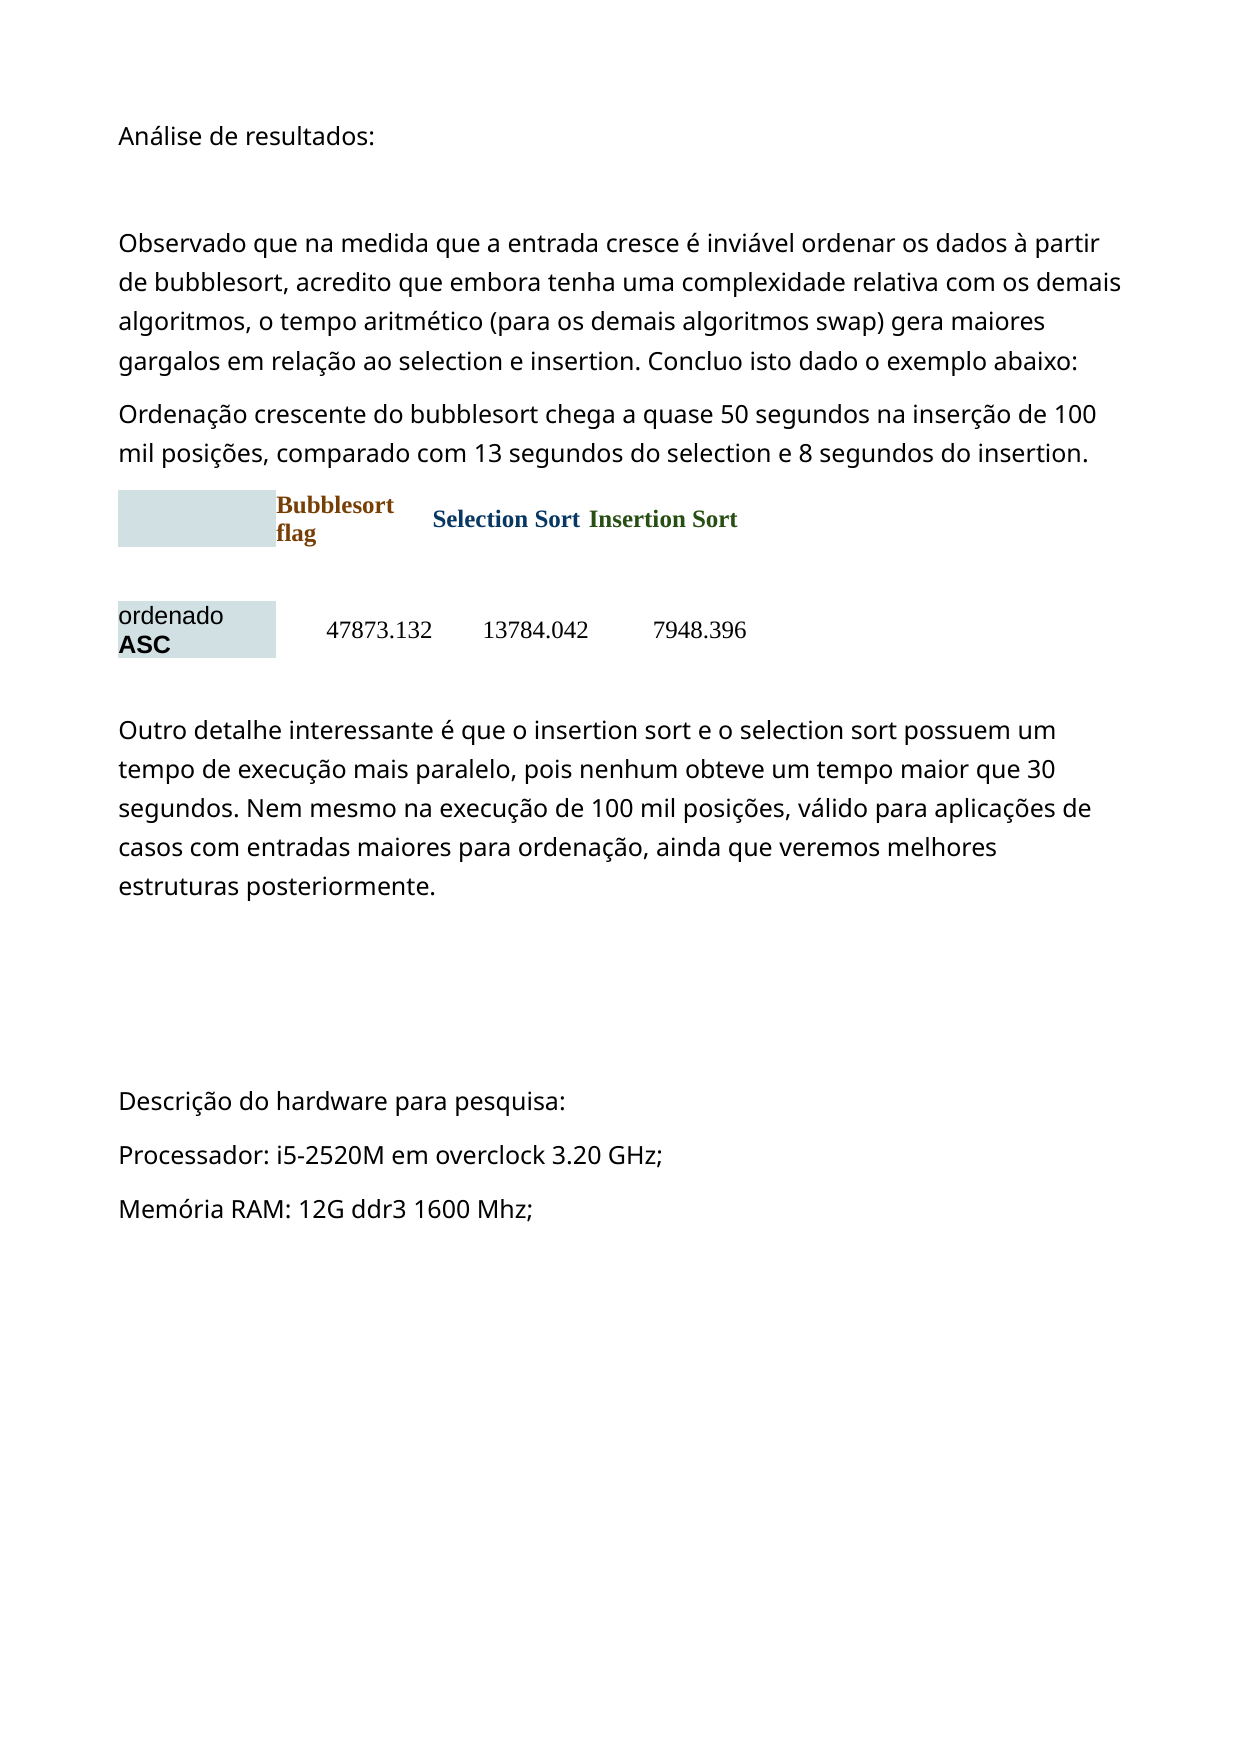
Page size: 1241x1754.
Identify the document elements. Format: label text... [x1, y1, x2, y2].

text Processador: i5-2520M em overclock 3.20 GHz; [118, 1138, 1122, 1172]
text Análise de resultados: [118, 118, 1122, 152]
text Outro detalhe interessante é que o insertion sort e o selection sort possuem um tempo de execução mais paralelo, pois nenhum obteve um tempo maior que 30 segundos. Nem mesmo na execução de 100 mil posições, válido para aplicações de casos com entradas maiores para ordenação, ainda que veremos melhores estruturas posteriormente. [118, 712, 1122, 903]
text Descrição do hardware para pesquisa: [118, 1084, 1122, 1118]
table_header Selection Sort [432, 490, 588, 547]
text Observado que na medida que a entrada cresce é inviável ordenar os dados à partir de bubblesort, acredito que embora tenha uma complexidade relativa com os demais algoritmos, o tempo aritmético (para os demais algoritmos swap) gera maiores gargalos em relação ao selection e insertion. Concluo isto dado o exemplo abaixo: [118, 226, 1122, 377]
text Ordenação crescente do bubblesort chega a quase 50 segundos na inserção de 100 mil posições, comparado com 13 segundos do selection e 8 segundos do insertion. [118, 397, 1122, 470]
table_header 7948.396 [589, 601, 746, 658]
table_header 13784.042 [432, 601, 588, 658]
table_header [118, 490, 276, 547]
table_header ordenado ASC [118, 601, 276, 658]
table_header 47873.132 [276, 601, 432, 658]
table_header Bubblesort flag [276, 490, 432, 547]
table_header Insertion Sort [589, 490, 746, 547]
text Memória RAM: 12G ddr3 1600 Mhz; [118, 1191, 1122, 1226]
